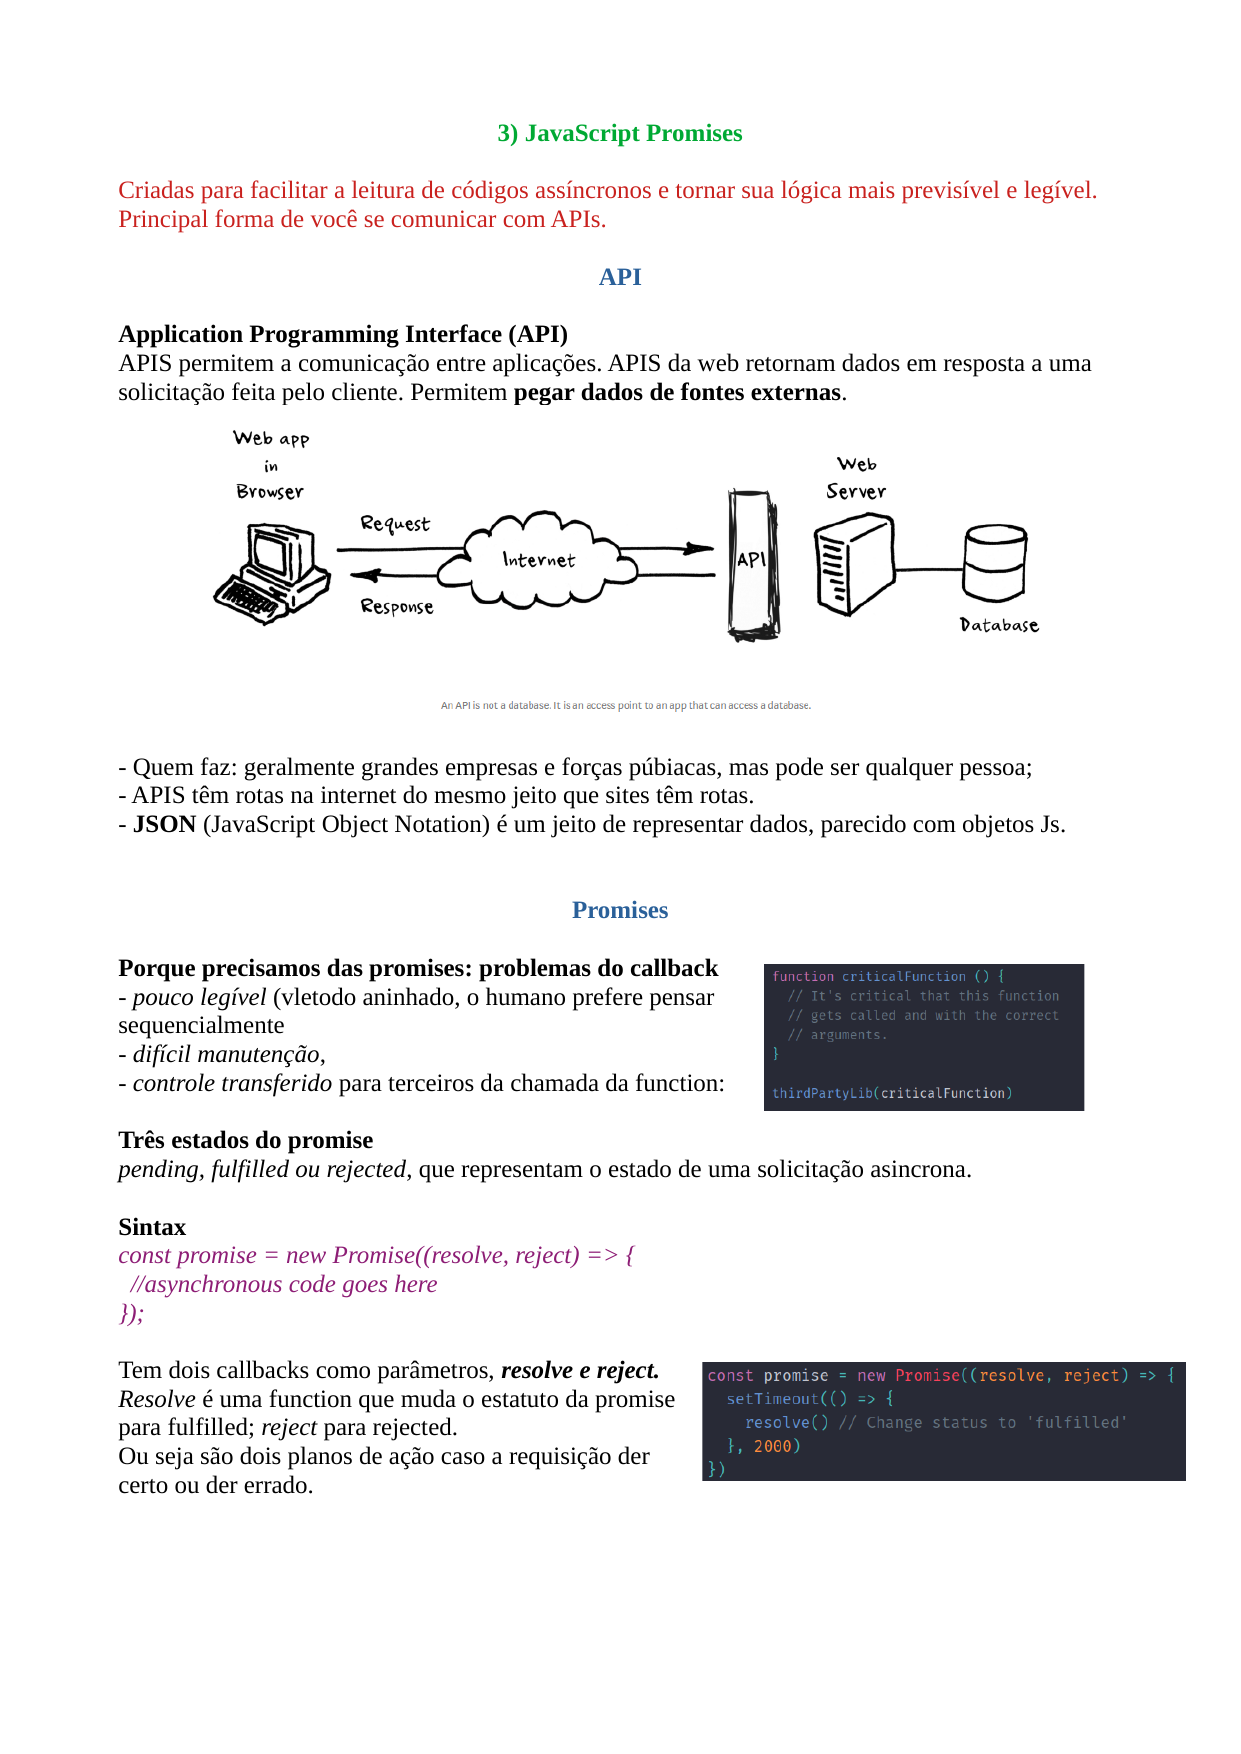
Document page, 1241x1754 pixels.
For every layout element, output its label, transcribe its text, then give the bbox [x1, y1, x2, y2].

text Promises [118, 895, 1122, 924]
picture [764, 964, 1085, 1111]
text Três estados do promise [118, 1125, 1122, 1154]
text Criadas para facilitar a leitura de códigos assíncronos e tornar sua lógica mais previsível e legível. [118, 176, 1122, 204]
text - difícil manutenção, [118, 1039, 764, 1068]
text [1085, 1039, 1122, 1068]
text Ou seja são dois planos de ação caso a requisição der certo ou der errado. [118, 1441, 1122, 1499]
picture [176, 405, 1064, 723]
text //asynchronous code goes here [118, 1269, 1122, 1298]
text APIS permitem a comunicação entre aplicações. APIS da web retornam dados em resposta a uma solicitação feita pelo cliente. Permitem pegar dados de fontes externas. [118, 348, 1122, 406]
text - controle transferido para terceiros da chamada da function: [118, 1068, 764, 1097]
picture [702, 1362, 1186, 1481]
text }); [118, 1298, 1122, 1327]
text - pouco legível (vletodo aninhado, o humano prefere pensar sequencialmente [118, 982, 764, 1039]
text Porque precisamos das promises: problemas do callback [118, 953, 1122, 982]
text pending, fulfilled ou rejected, que representam o estado de uma solicitação asincrona. [118, 1154, 1122, 1183]
text Resolve é uma function que muda o estatuto da promise para fulfilled; reject para rejected. [118, 1384, 702, 1441]
text Application Programming Interface (API) [118, 319, 1122, 348]
text Principal forma de você se comunicar com APIs. [118, 204, 1122, 233]
text const promise = new Promise((resolve, reject) => { [118, 1240, 1122, 1269]
text 3) JavaScript Promises [118, 118, 1122, 147]
text - APIS têm rotas na internet do mesmo jeito que sites têm rotas. [118, 780, 1122, 809]
text Sintax [118, 1212, 1122, 1240]
text API [118, 262, 1122, 291]
text - Quem faz: geralmente grandes empresas e forças púbiacas, mas pode ser qualquer pessoa; [118, 752, 1122, 780]
text - JSON (JavaScript Object Notation) é um jeito de representar dados, parecido com objetos Js. [118, 809, 1122, 838]
text Tem dois callbacks como parâmetros, resolve e reject. [118, 1355, 1122, 1384]
text [1085, 982, 1122, 1039]
